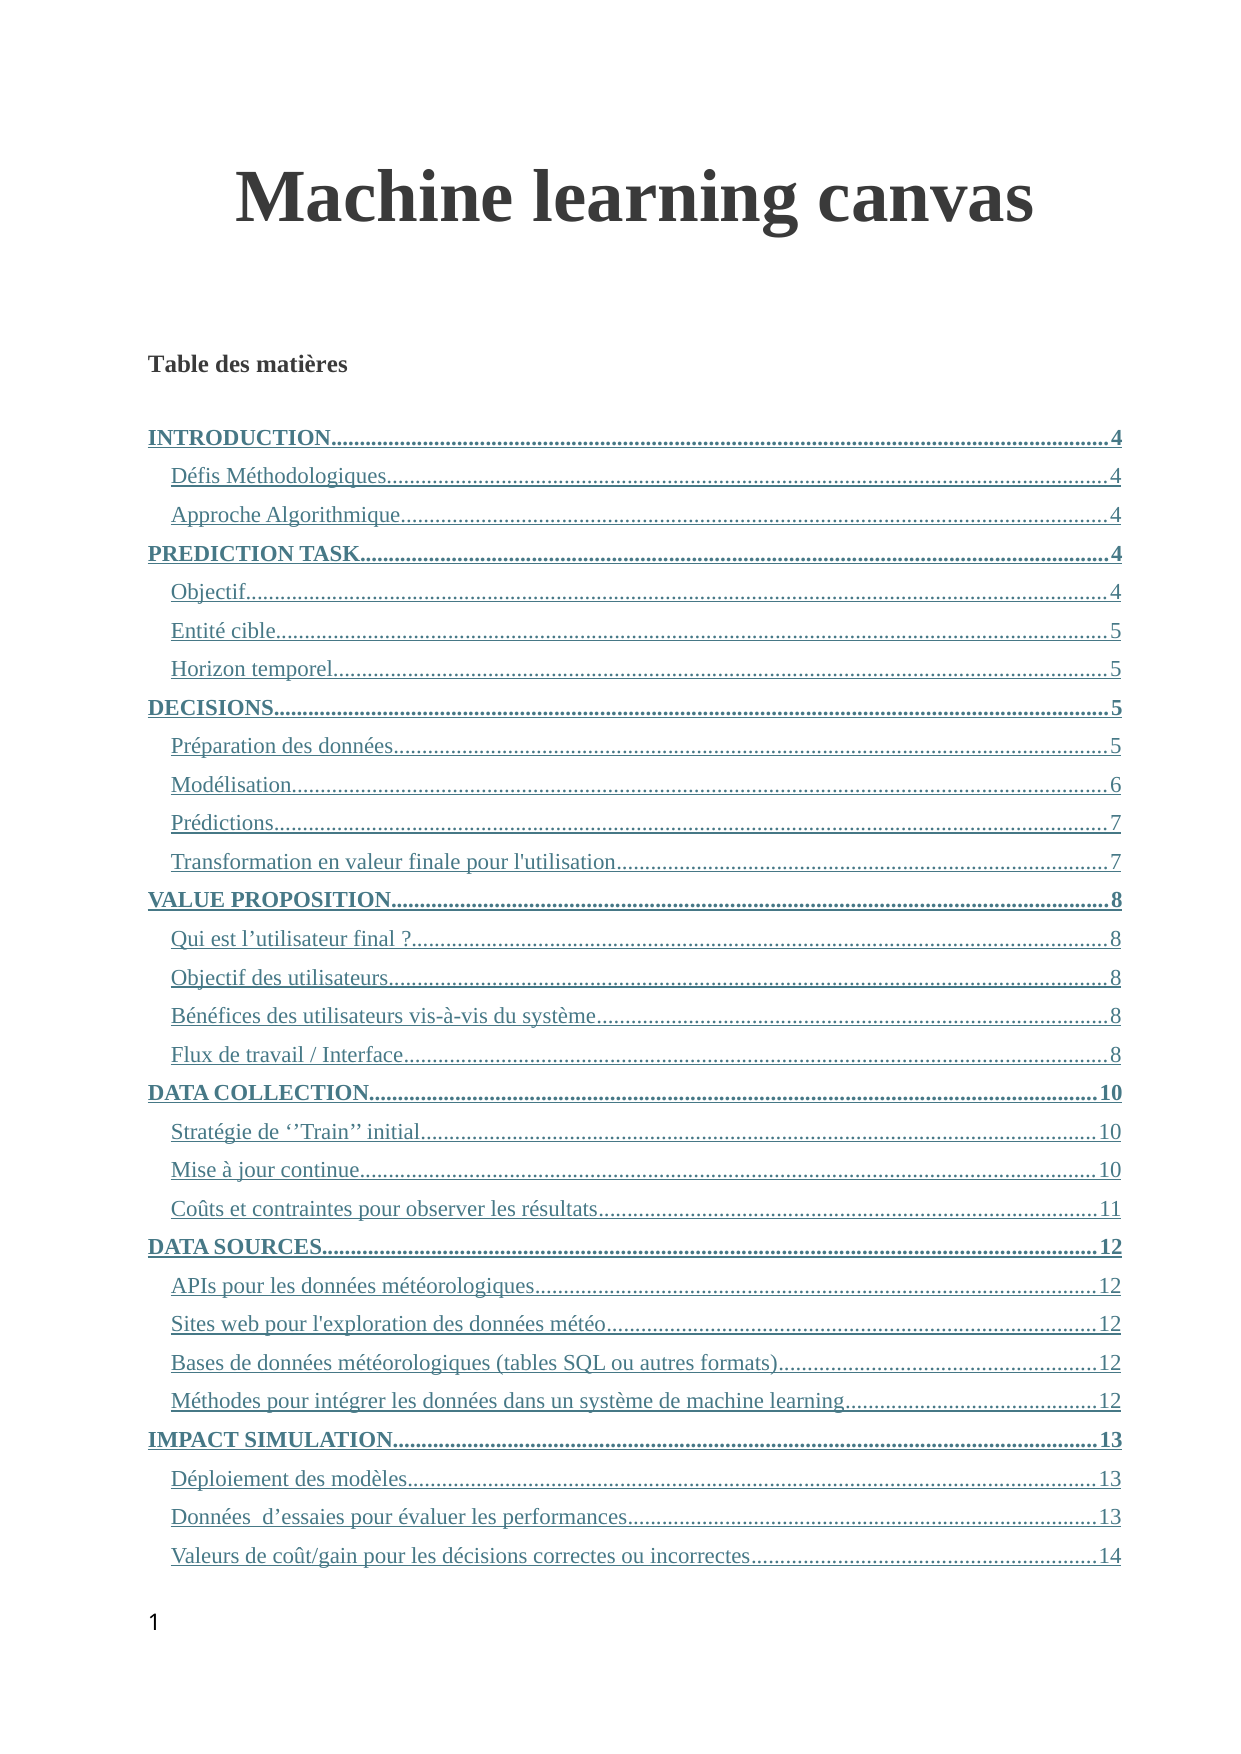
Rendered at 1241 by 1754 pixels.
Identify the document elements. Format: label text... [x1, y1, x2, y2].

text DECISIONS 5 [148, 694, 1122, 717]
text DATA COLLECTION 10 [148, 1079, 1122, 1102]
text Table des matières [148, 349, 1122, 378]
text Bénéfices des utilisateurs vis-à-vis du système 8 [171, 1002, 1122, 1028]
text Valeurs de coût/gain pour les décisions correctes ou incorrectes 14 [171, 1542, 1122, 1568]
text Stratégie de ‘’Train’’ initial 10 [171, 1118, 1122, 1144]
text IMPACT SIMULATION 13 [148, 1426, 1122, 1449]
text Données d’essaies pour évaluer les performances 13 [171, 1503, 1122, 1529]
text Prédictions 7 [171, 809, 1122, 836]
text Coûts et contraintes pour observer les résultats 11 [171, 1195, 1122, 1221]
text Déploiement des modèles 13 [171, 1465, 1122, 1491]
text Sites web pour l'exploration des données météo 12 [171, 1311, 1122, 1337]
text Objectif 4 [171, 578, 1122, 604]
text Transformation en valeur finale pour l'utilisation 7 [171, 848, 1122, 874]
text Défis Méthodologiques 4 [171, 463, 1122, 489]
text Machine learning canvas [148, 151, 1122, 238]
text VALUE PROPOSITION 8 [148, 887, 1122, 909]
text PREDICTION TASK 4 [148, 540, 1122, 563]
text Bases de données météorologiques (tables SQL ou autres formats) 12 [171, 1349, 1122, 1375]
text Flux de travail / Interface 8 [171, 1041, 1122, 1067]
text Qui est l’utilisateur final ? 8 [171, 925, 1122, 951]
text Préparation des données 5 [171, 732, 1122, 759]
text Mise à jour continue 10 [171, 1156, 1122, 1183]
text INTRODUCTION 4 [148, 424, 1122, 447]
text Entité cible 5 [171, 617, 1122, 643]
text APIs pour les données météorologiques 12 [171, 1272, 1122, 1298]
text DATA SOURCES 12 [148, 1233, 1122, 1256]
text Modélisation 6 [171, 771, 1122, 797]
text Approche Algorithmique 4 [171, 501, 1122, 527]
text Méthodes pour intégrer les données dans un système de machine learning 12 [171, 1388, 1122, 1414]
text Objectif des utilisateurs 8 [171, 964, 1122, 990]
text Horizon temporel 5 [171, 655, 1122, 682]
